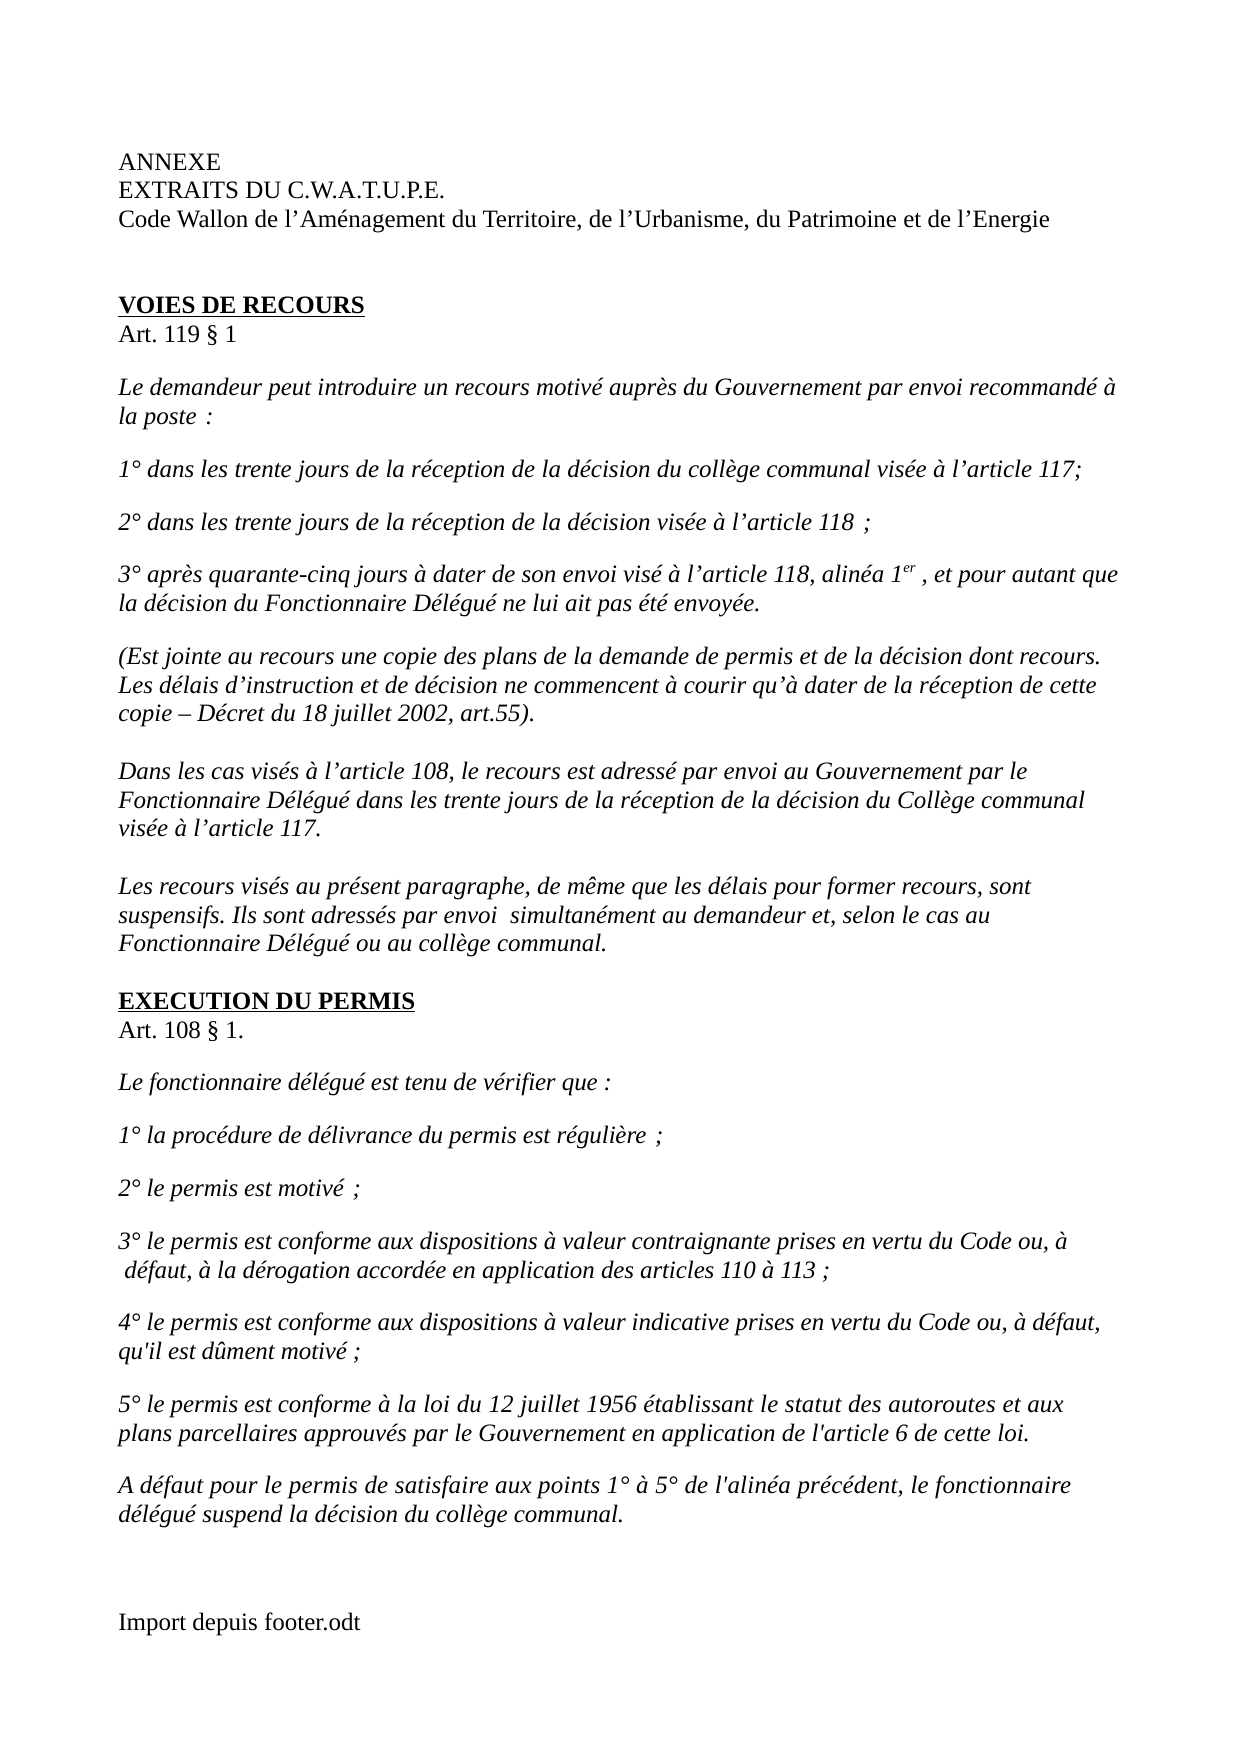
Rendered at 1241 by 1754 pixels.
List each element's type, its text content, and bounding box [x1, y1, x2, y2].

text Art. 108 § 1. [118, 1015, 1122, 1043]
text 1° dans les trente jours de la réception de la décision du collège communal visée à l’article 117; [118, 454, 1122, 482]
title VOIES DE RECOURS [118, 291, 1122, 319]
text 3° le permis est conforme aux dispositions à valeur contraignante prises en vertu du Code ou, à [118, 1226, 1122, 1255]
text EXTRAITS DU C.W.A.T.U.P.E. [118, 176, 1122, 204]
text 3° après quarante-cinq jours à dater de son envoi visé à l’article 118, alinéa 1er , et pour autant que la décision du Fonctionnaire Délégué ne lui ait pas été envoyée. [118, 559, 1122, 617]
text défaut, à la dérogation accordée en application des articles 110 à 113 ; [118, 1255, 1122, 1283]
text 5° le permis est conforme à la loi du 12 juillet 1956 établissant le statut des autoroutes et aux plans parcellaires approuvés par le Gouvernement en application de l'article 6 de cette loi. [118, 1389, 1122, 1447]
text Le demandeur peut introduire un recours motivé auprès du Gouvernement par envoi recommandé à la poste : [118, 372, 1122, 430]
text 1° la procédure de délivrance du permis est régulière ; [118, 1120, 1122, 1149]
text Dans les cas visés à l’article 108, le recours est adressé par envoi au Gouvernement par le Fonctionnaire Délégué dans les trente jours de la réception de la décision du Collège communal visée à l’article 117. [118, 756, 1122, 842]
text Le fonctionnaire délégué est tenu de vérifier que : [118, 1067, 1122, 1096]
text Les recours visés au présent paragraphe, de même que les délais pour former recours, sont suspensifs. Ils sont adressés par envoi simultanément au demandeur et, selon le cas au Fonctionnaire Délégué ou au collège communal. [118, 871, 1122, 957]
text ANNEXE [118, 147, 1122, 176]
text A défaut pour le permis de satisfaire aux points 1° à 5° de l'alinéa précédent, le fonctionnaire délégué suspend la décision du collège communal. [118, 1471, 1122, 1528]
text 4° le permis est conforme aux dispositions à valeur indicative prises en vertu du Code ou, à défaut, qu'il est dûment motivé ; [118, 1307, 1122, 1365]
text 2° le permis est motivé ; [118, 1173, 1122, 1202]
text Art. 119 § 1 [118, 319, 1122, 348]
text Code Wallon de l’Aménagement du Territoire, de l’Urbanisme, du Patrimoine et de l’Energie [118, 204, 1122, 233]
title EXECUTION DU PERMIS [118, 986, 1122, 1015]
text (Est jointe au recours une copie des plans de la demande de permis et de la décision dont recours. Les délais d’instruction et de décision ne commencent à courir qu’à dater de la réception de cette copie – Décret du 18 juillet 2002, art.55). [118, 641, 1122, 727]
text 2° dans les trente jours de la réception de la décision visée à l’article 118 ; [118, 507, 1122, 535]
